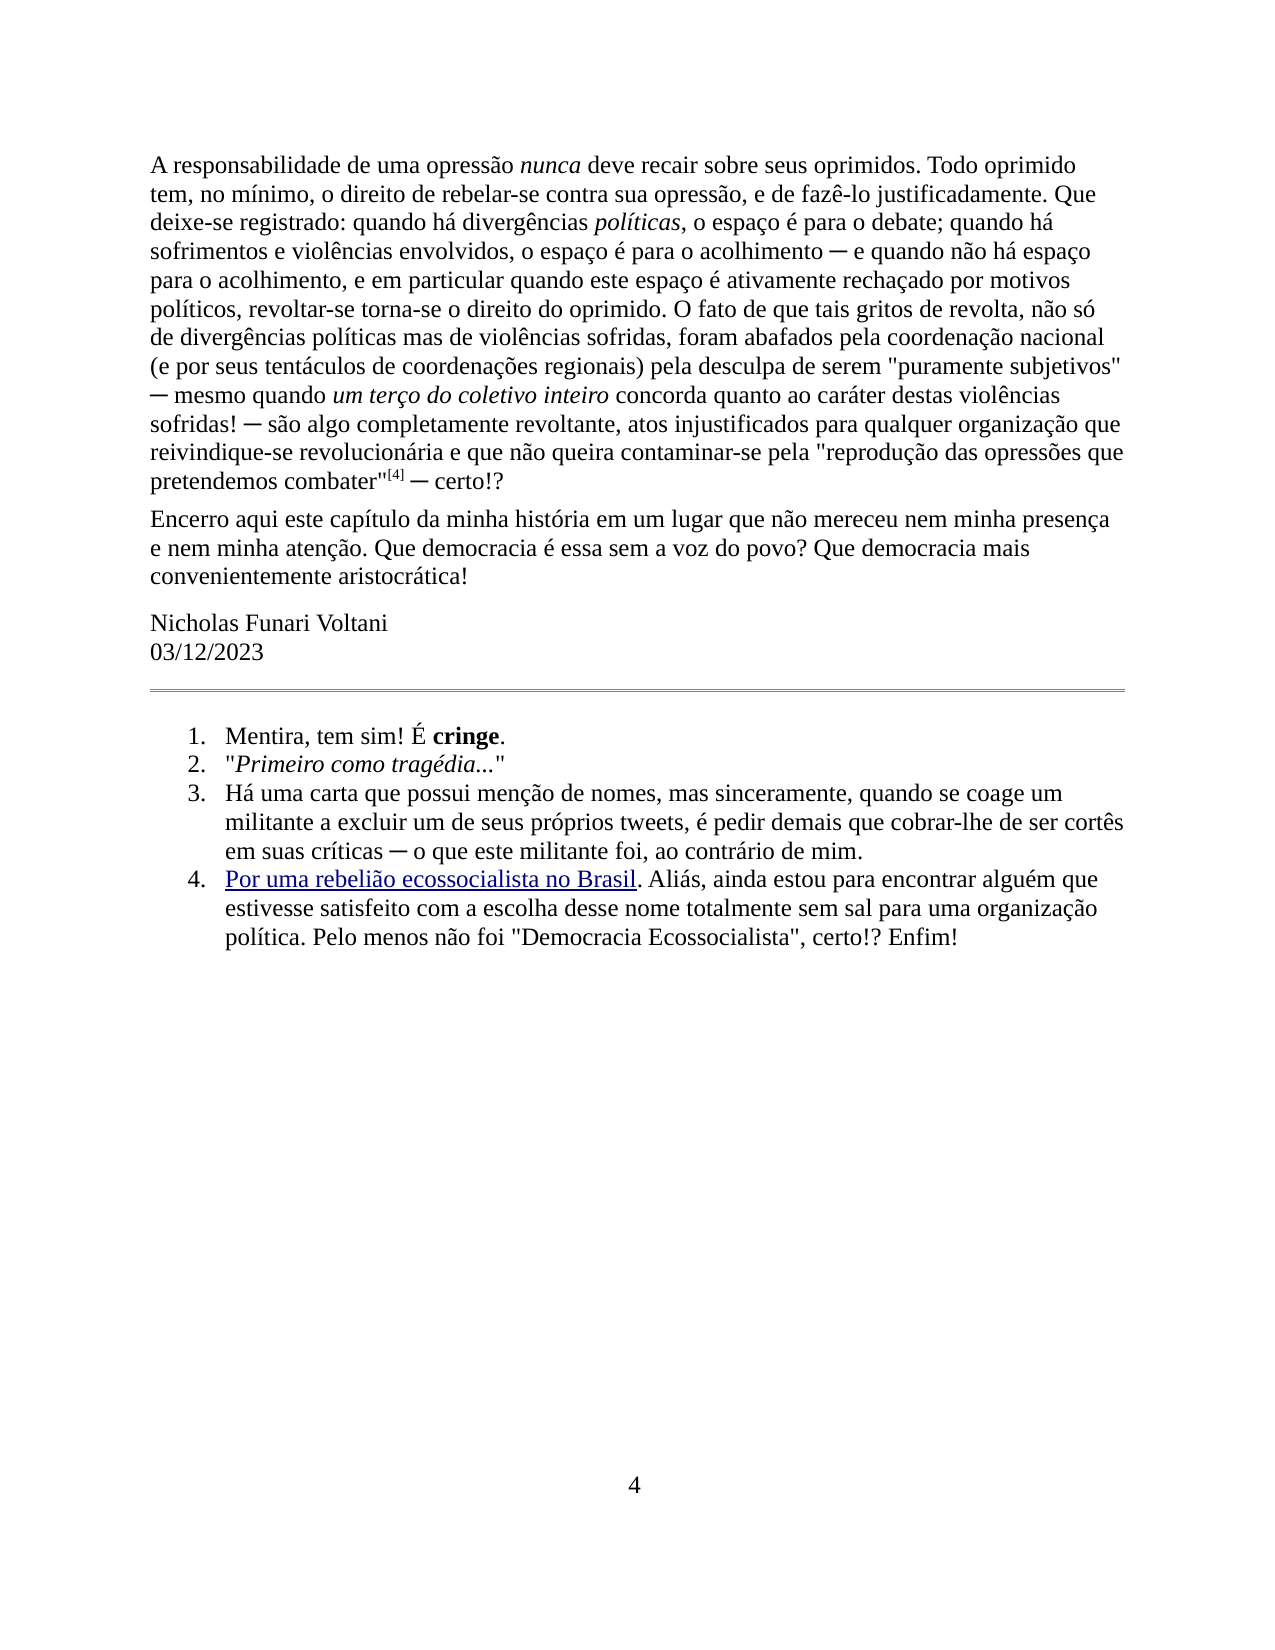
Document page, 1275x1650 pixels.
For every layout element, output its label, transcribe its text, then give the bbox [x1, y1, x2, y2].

text Encerro aqui este capítulo da minha história em um lugar que não mereceu nem minha presença e nem minha atenção. Que democracia é essa sem a voz do povo? Que democracia mais convenientemente aristocrática! [150, 504, 1125, 590]
list Por uma rebelião ecossocialista no Brasil. Aliás, ainda estou para encontrar alguém que estivesse satisfeito com a escolha desse nome totalmente sem sal para uma organização política. Pelo menos não foi "Democracia Ecossocialista", certo!? Enfim! [187, 864, 1125, 951]
text A responsabilidade de uma opressão nunca deve recair sobre seus oprimidos. Todo oprimido tem, no mínimo, o direito de rebelar-se contra sua opressão, e de fazê-lo justificadamente. Que deixe-se registrado: quando há divergências políticas, o espaço é para o debate; quando há sofrimentos e violências envolvidos, o espaço é para o acolhimento ─ e quando não há espaço para o acolhimento, e em particular quando este espaço é ativamente rechaçado por motivos políticos, revoltar-se torna-se o direito do oprimido. O fato de que tais gritos de revolta, não só de divergências políticas mas de violências sofridas, foram abafados pela coordenação nacional (e por seus tentáculos de coordenações regionais) pela desculpa de serem "puramente subjetivos" ─ mesmo quando um terço do coletivo inteiro concorda quanto ao caráter destas violências sofridas! ─ são algo completamente revoltante, atos injustificados para qualquer organização que reivindique-se revolucionária e que não queira contaminar-se pela "reprodução das opressões que pretendemos combater"[4] ─ certo!? [150, 150, 1125, 495]
text Nicholas Funari Voltani 03/12/2023 [150, 608, 1125, 666]
list "Primeiro como tragédia..." [187, 749, 1125, 778]
list Há uma carta que possui menção de nomes, mas sinceramente, quando se coage um militante a excluir um de seus próprios tweets, é pedir demais que cobrar-lhe de ser cortês em suas críticas ─ o que este militante foi, ao contrário de mim. [187, 778, 1125, 864]
list Mentira, tem sim! É cringe. [187, 721, 1125, 749]
